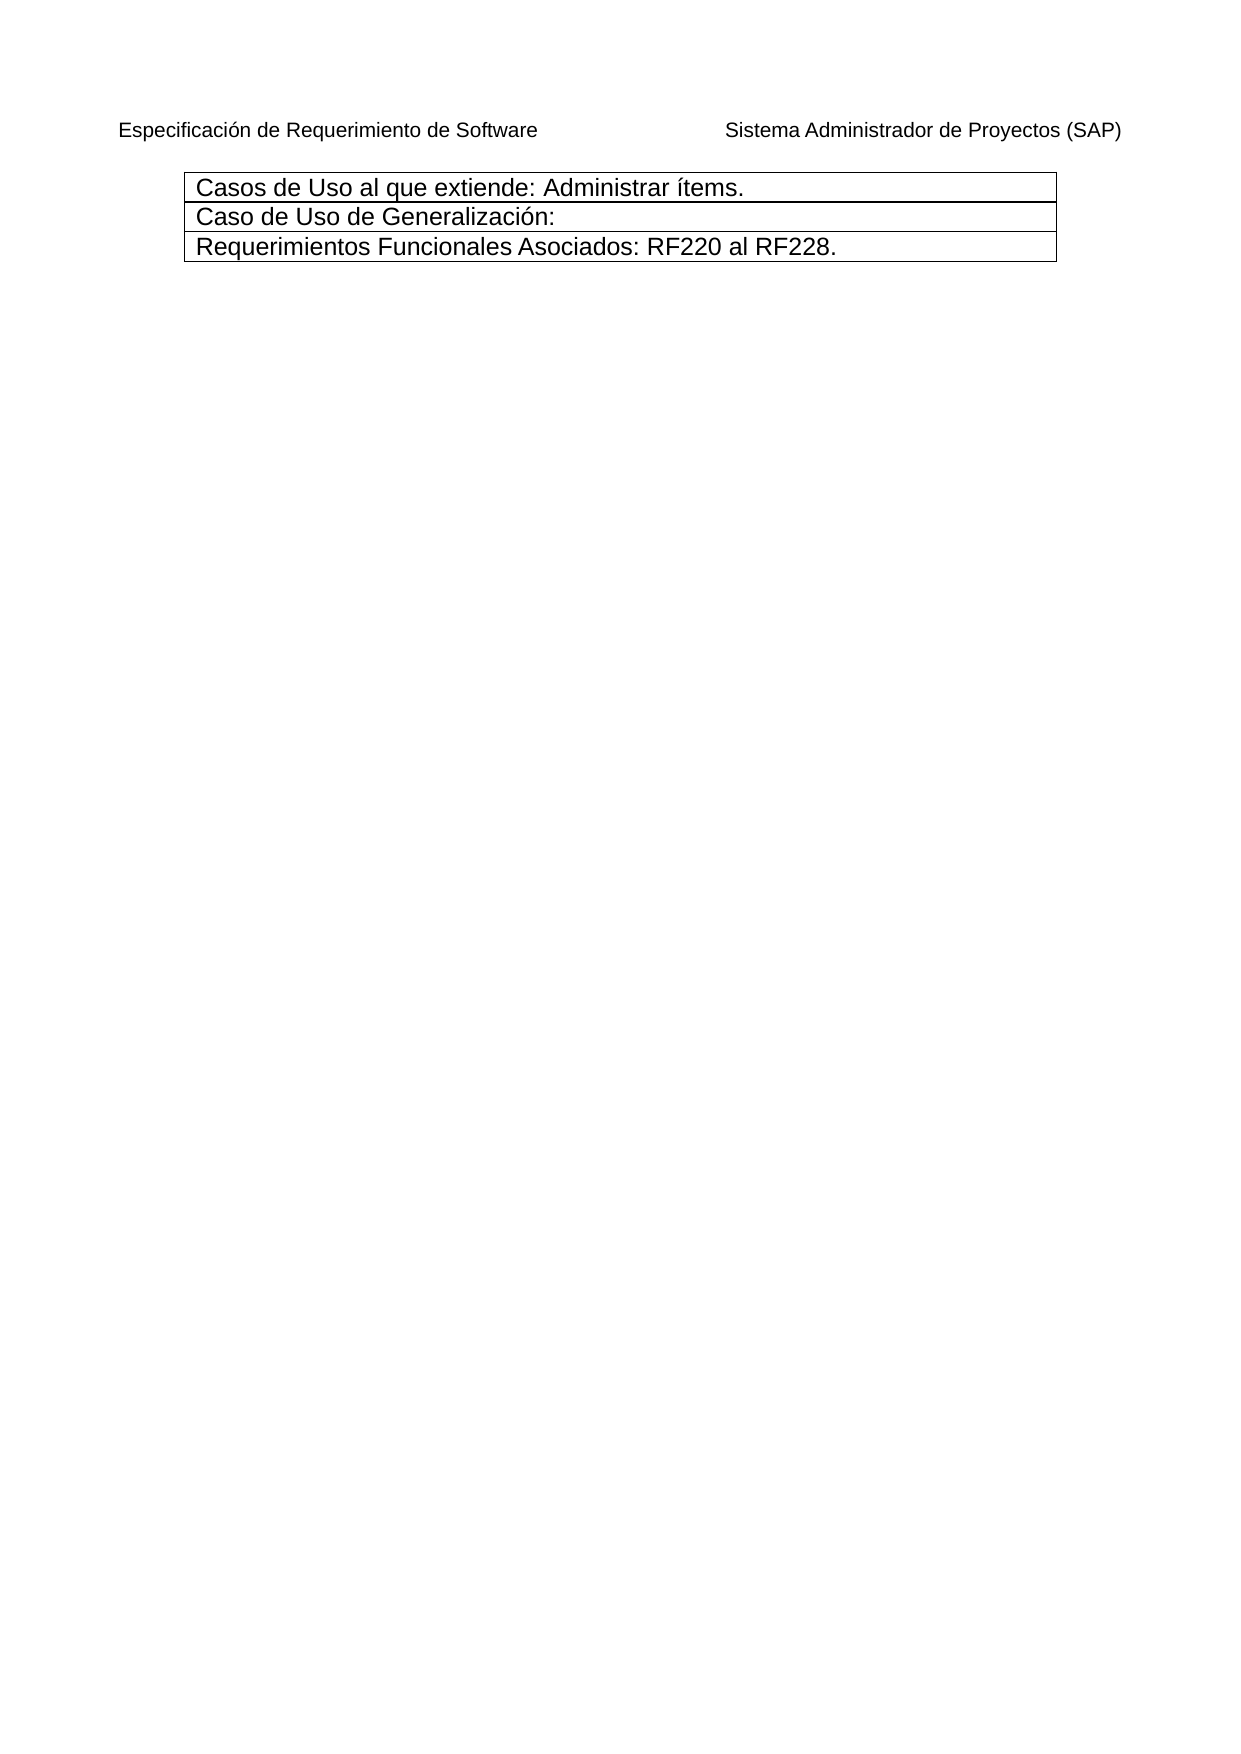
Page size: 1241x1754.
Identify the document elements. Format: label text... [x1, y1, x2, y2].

table_cell Caso de Uso de Generalización: [185, 203, 1056, 231]
table_cell Casos de Uso al que extiende: Administrar ítems. [185, 173, 1056, 201]
table_cell Requerimientos Funcionales Asociados: RF220 al RF228. [185, 232, 1056, 261]
